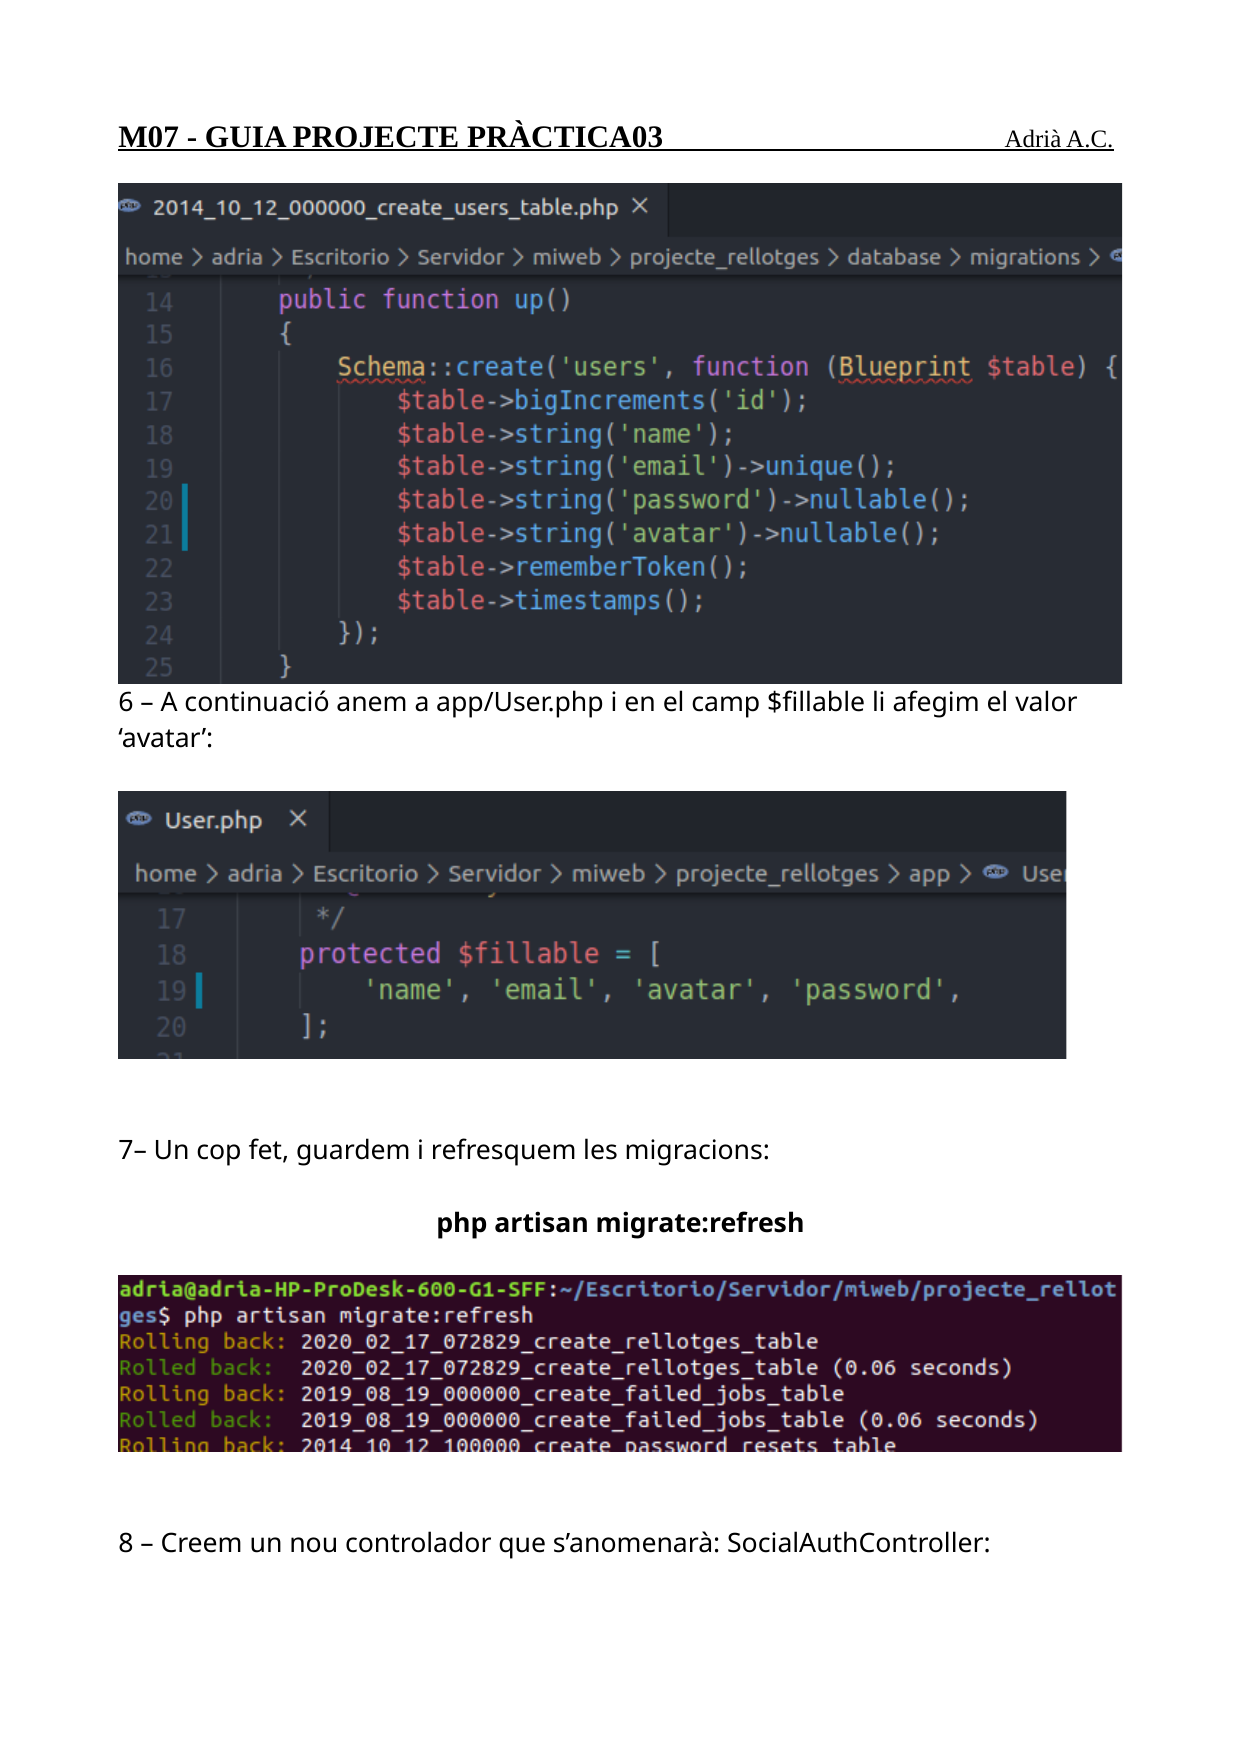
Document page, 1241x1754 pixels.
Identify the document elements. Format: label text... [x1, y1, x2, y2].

text 6 – A continuació anem a app/User.php i en el camp $fillable li afegim el valor ‘avatar’: [118, 684, 1122, 756]
picture [118, 1275, 1123, 1452]
text 8 – Creem un nou controlador que s’anomenarà: SocialAuthController: [118, 1523, 1122, 1560]
picture [118, 183, 1123, 684]
picture [118, 791, 1067, 1059]
text php artisan migrate:refresh [118, 1203, 1122, 1240]
text 7– Un cop fet, guardem i refresquem les migracions: [118, 1131, 1122, 1167]
